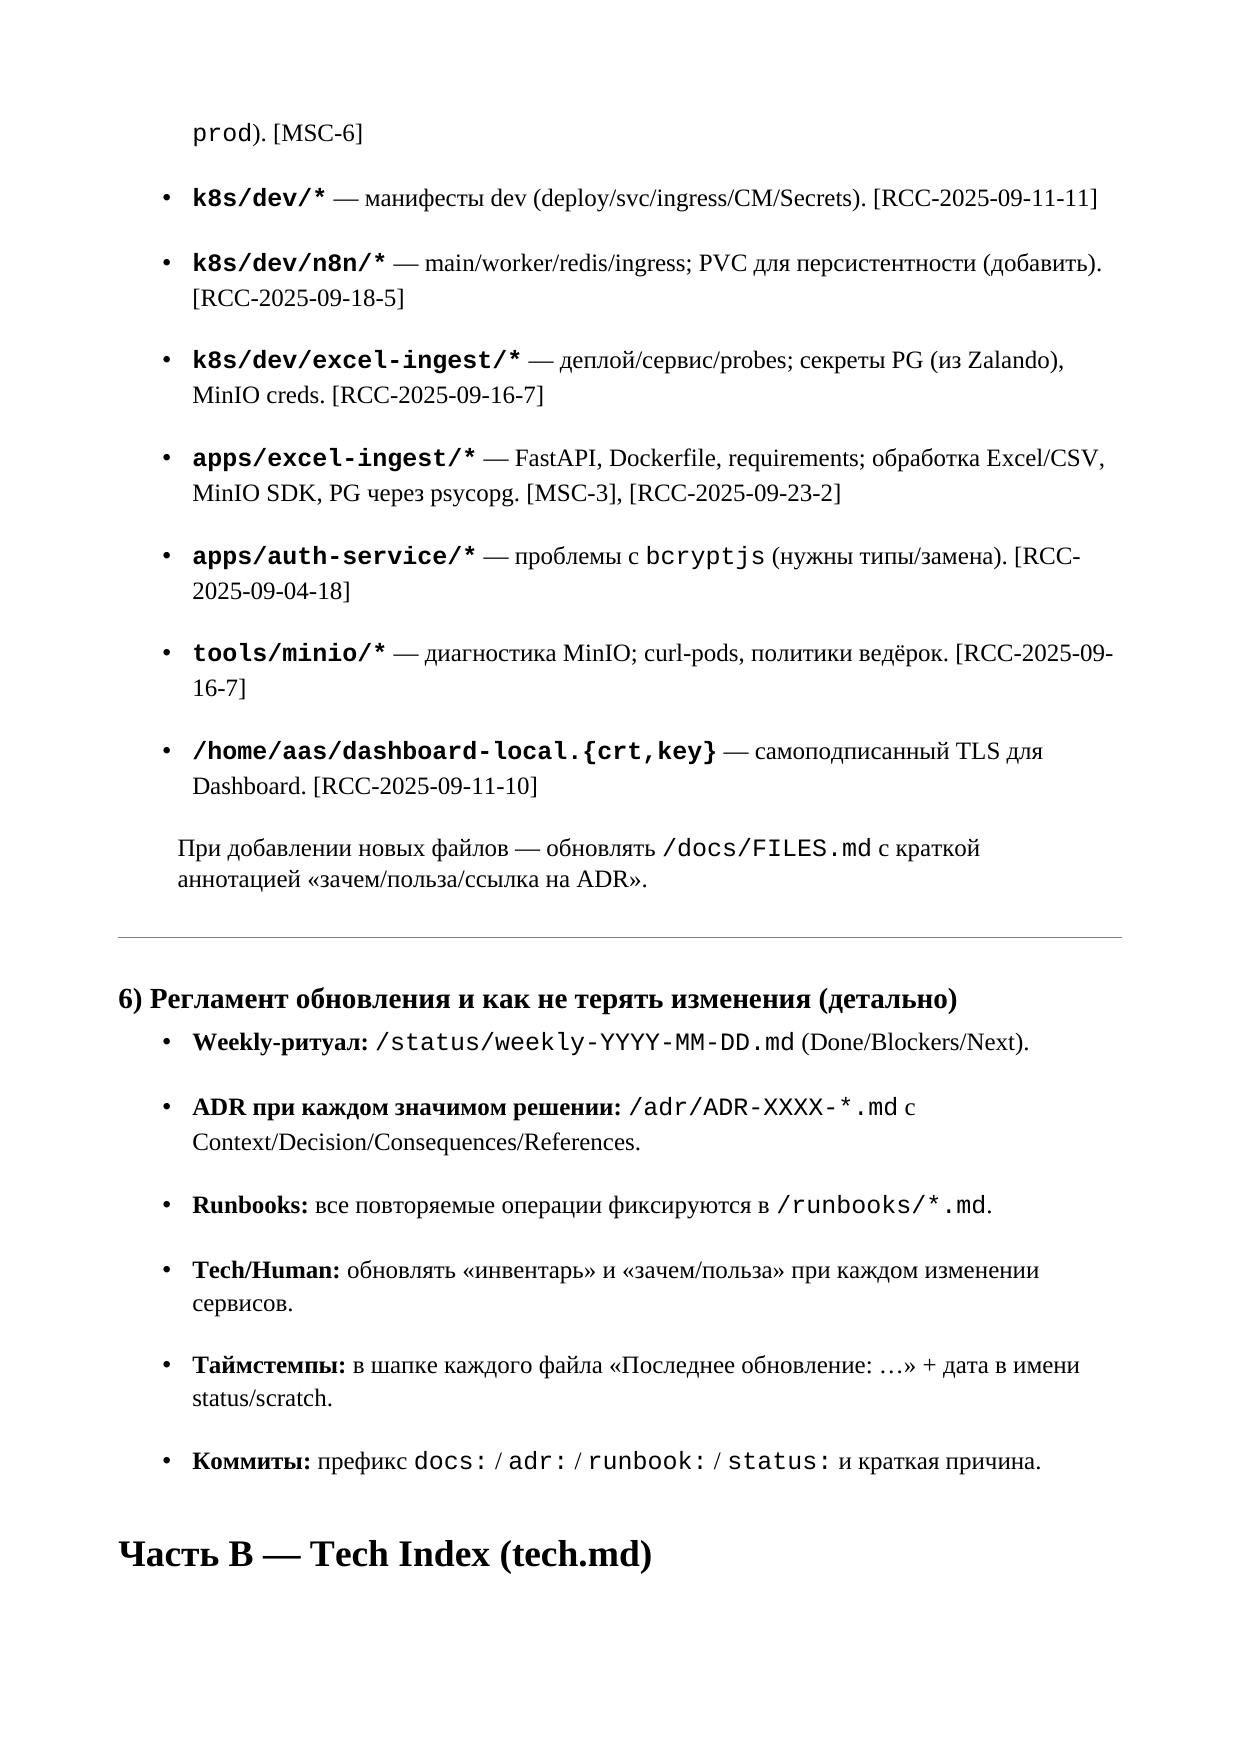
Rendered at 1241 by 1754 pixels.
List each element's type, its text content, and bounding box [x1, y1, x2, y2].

list Таймстемпы: в шапке каждого файла «Последнее обновление: …» + дата в имени status/scratch. [162, 1350, 1122, 1412]
subtitle Часть B — Tech Index (tech.md) [118, 1532, 1122, 1575]
subtitle 6) Регламент обновления и как не терять изменения (детально) [118, 981, 1122, 1015]
list Коммиты: префикс docs: / adr: / runbook: / status: и краткая причина. [162, 1446, 1122, 1477]
list prod). [MSC-6] [162, 118, 1122, 149]
list Weekly‑ритуал: /status/weekly-YYYY-MM-DD.md (Done/Blockers/Next). [162, 1027, 1122, 1058]
list k8s/dev/* — манифесты dev (deploy/svc/ingress/CM/Secrets). [RCC-2025-09-11-11] [162, 183, 1122, 214]
list k8s/dev/n8n/* — main/worker/redis/ingress; PVC для персистентности (добавить). [RCC-2025-09-18-5] [162, 248, 1122, 312]
list tools/minio/* — диагностика MinIO; curl‑pods, политики ведёрок. [RCC-2025-09-16-7] [162, 638, 1122, 702]
list apps/auth-service/* — проблемы с bcryptjs (нужны типы/замена). [RCC-2025-09-04-18] [162, 541, 1122, 604]
list Runbooks: все повторяемые операции фиксируются в /runbooks/*.md. [162, 1190, 1122, 1221]
list ADR при каждом значимом решении: /adr/ADR-XXXX-*.md с Context/Decision/Consequences/References. [162, 1092, 1122, 1156]
list /home/aas/dashboard-local.{crt,key} — самоподписанный TLS для Dashboard. [RCC-2025-09-11-10] [162, 736, 1122, 800]
list apps/excel-ingest/* — FastAPI, Dockerfile, requirements; обработка Excel/CSV, MinIO SDK, PG через psycopg. [MSC-3], [RCC-2025-09-23-2] [162, 443, 1122, 507]
text При добавлении новых файлов — обновлять /docs/FILES.md с краткой аннотацией «зачем/польза/ссылка на ADR». [177, 833, 1063, 893]
list Tech/Human: обновлять «инвентарь» и «зачем/польза» при каждом изменении сервисов. [162, 1255, 1122, 1317]
list k8s/dev/excel-ingest/* — деплой/сервис/probes; секреты PG (из Zalando), MinIO creds. [RCC-2025-09-16-7] [162, 346, 1122, 409]
